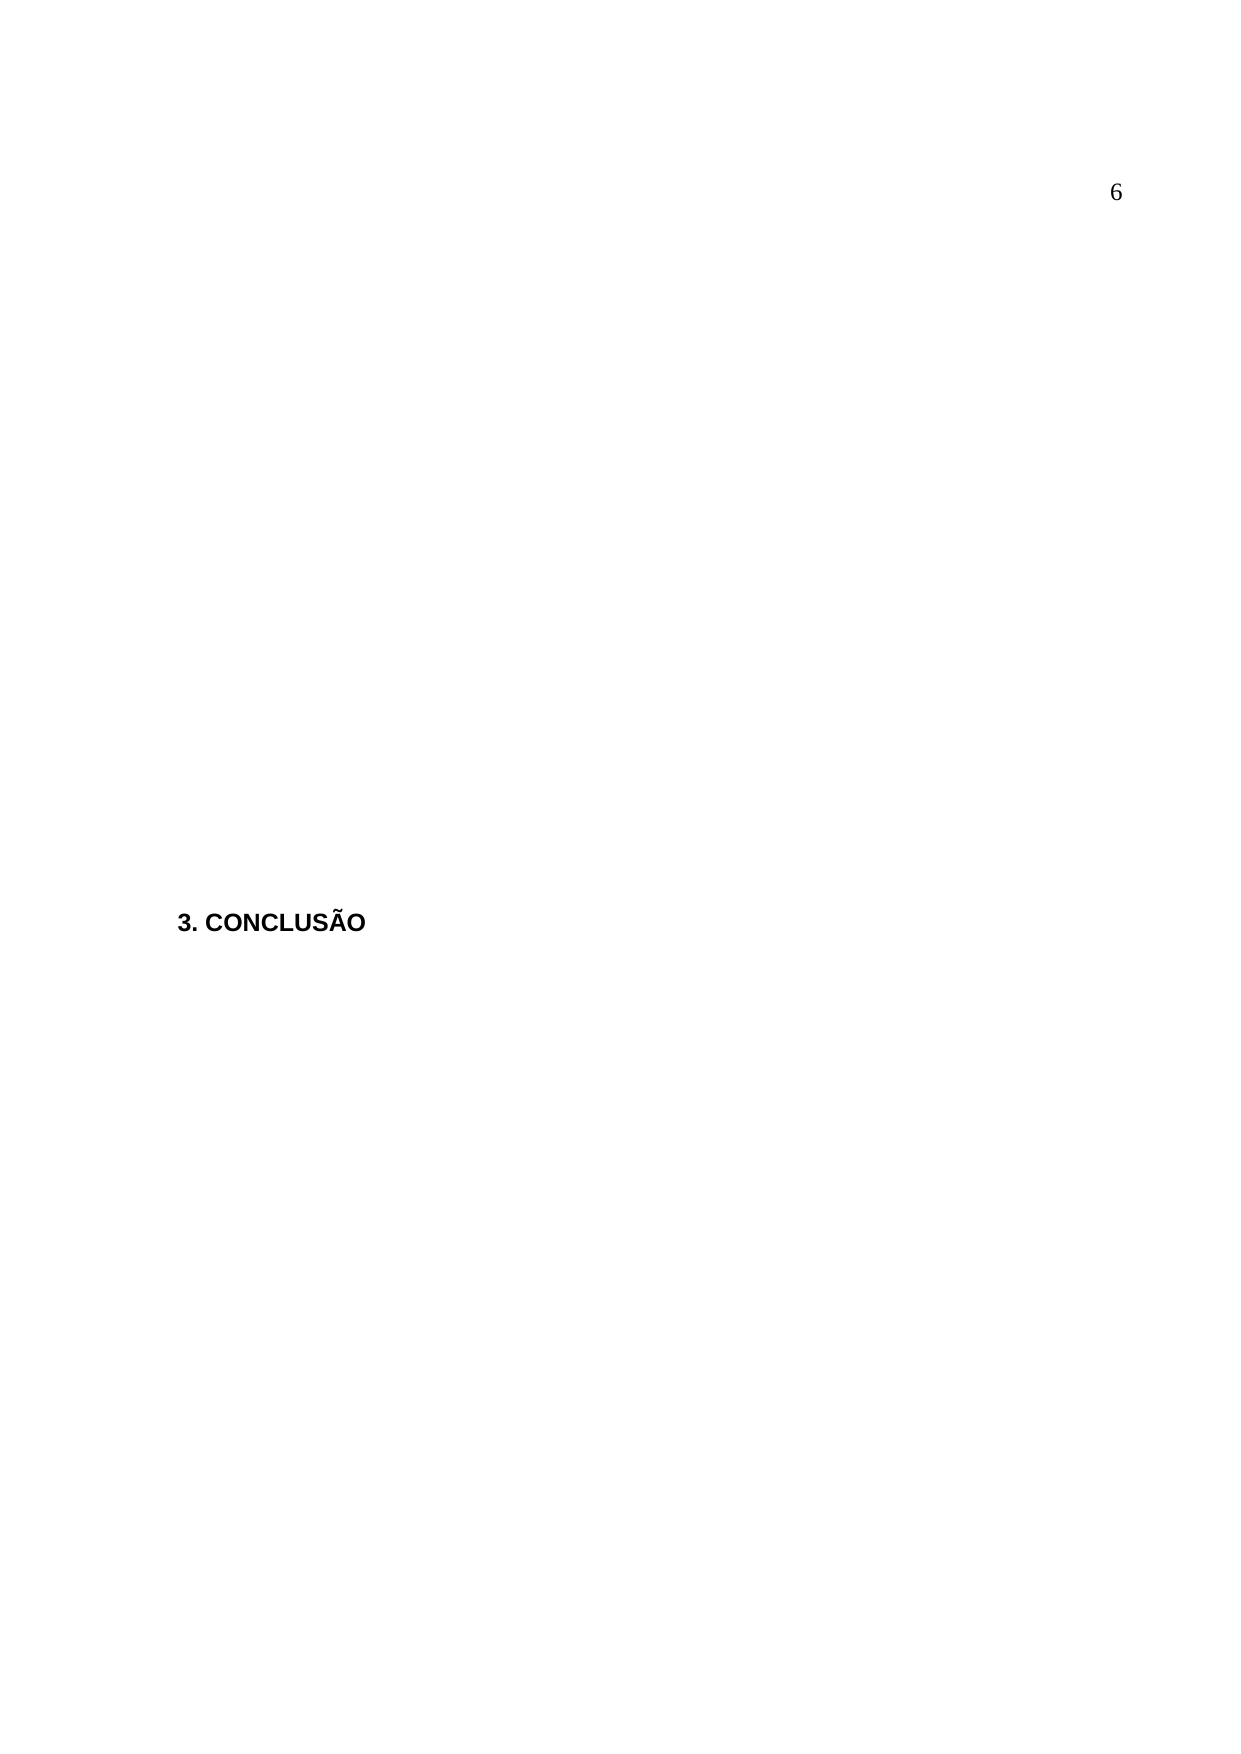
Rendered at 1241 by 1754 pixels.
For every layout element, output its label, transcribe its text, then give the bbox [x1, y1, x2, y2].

subtitle 3. CONCLUSÃO [177, 908, 1122, 937]
